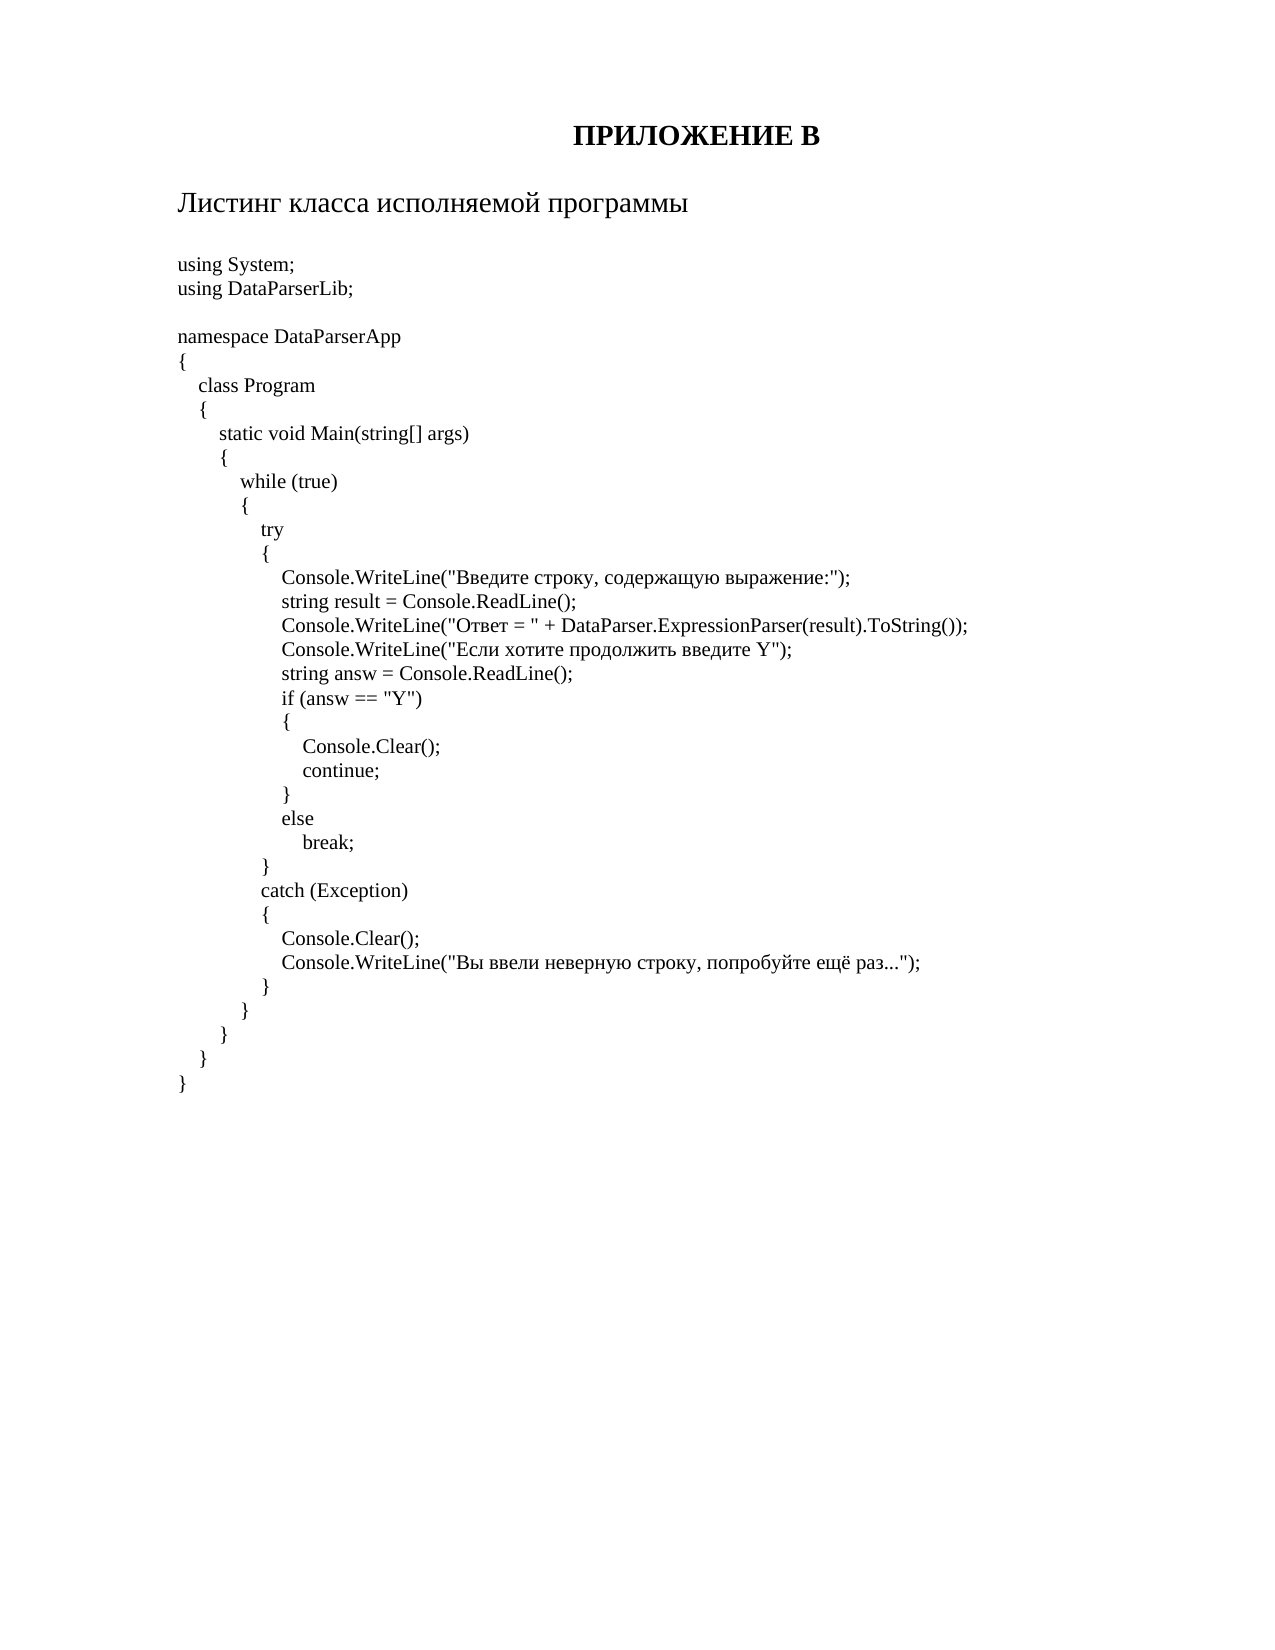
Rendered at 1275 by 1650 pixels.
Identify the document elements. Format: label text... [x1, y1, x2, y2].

text } [177, 1070, 1216, 1094]
text { [177, 348, 1216, 373]
text } [177, 998, 1216, 1022]
text { [177, 493, 1216, 517]
text Console.WriteLine("Введите строку, содержащую выражение:"); [177, 565, 1216, 589]
text break; [177, 830, 1216, 854]
text Console.WriteLine("Если хотите продолжить введите Y"); [177, 637, 1216, 661]
text Console.Clear(); [177, 926, 1216, 950]
text } [177, 782, 1216, 806]
text try [177, 517, 1216, 541]
text } [177, 854, 1216, 878]
text { [177, 397, 1216, 421]
text static void Main(string[] args) [177, 421, 1216, 445]
text { [177, 445, 1216, 469]
text { [177, 902, 1216, 926]
text while (true) [177, 469, 1216, 493]
text ПРИЛОЖЕНИЕ B [177, 118, 1216, 152]
text else [177, 806, 1216, 830]
text { [177, 709, 1216, 733]
text namespace DataParserApp [177, 324, 1216, 348]
text Листинг класса исполняемой программы [177, 185, 1216, 219]
text Console.Clear(); [177, 733, 1216, 758]
text class Program [177, 373, 1216, 397]
text continue; [177, 758, 1216, 782]
text if (answ == "Y") [177, 685, 1216, 709]
text } [177, 974, 1216, 998]
text using System; [177, 252, 1216, 276]
text using DataParserLib; [177, 276, 1216, 300]
text catch (Exception) [177, 878, 1216, 902]
text { [177, 541, 1216, 565]
text string result = Console.ReadLine(); [177, 589, 1216, 613]
text Console.WriteLine("Ответ = " + DataParser.ExpressionParser(result).ToString()); [177, 613, 1216, 637]
text string answ = Console.ReadLine(); [177, 661, 1216, 685]
text } [177, 1046, 1216, 1070]
text Console.WriteLine("Вы ввели неверную строку, попробуйте ещё раз..."); [177, 950, 1216, 974]
text } [177, 1022, 1216, 1046]
